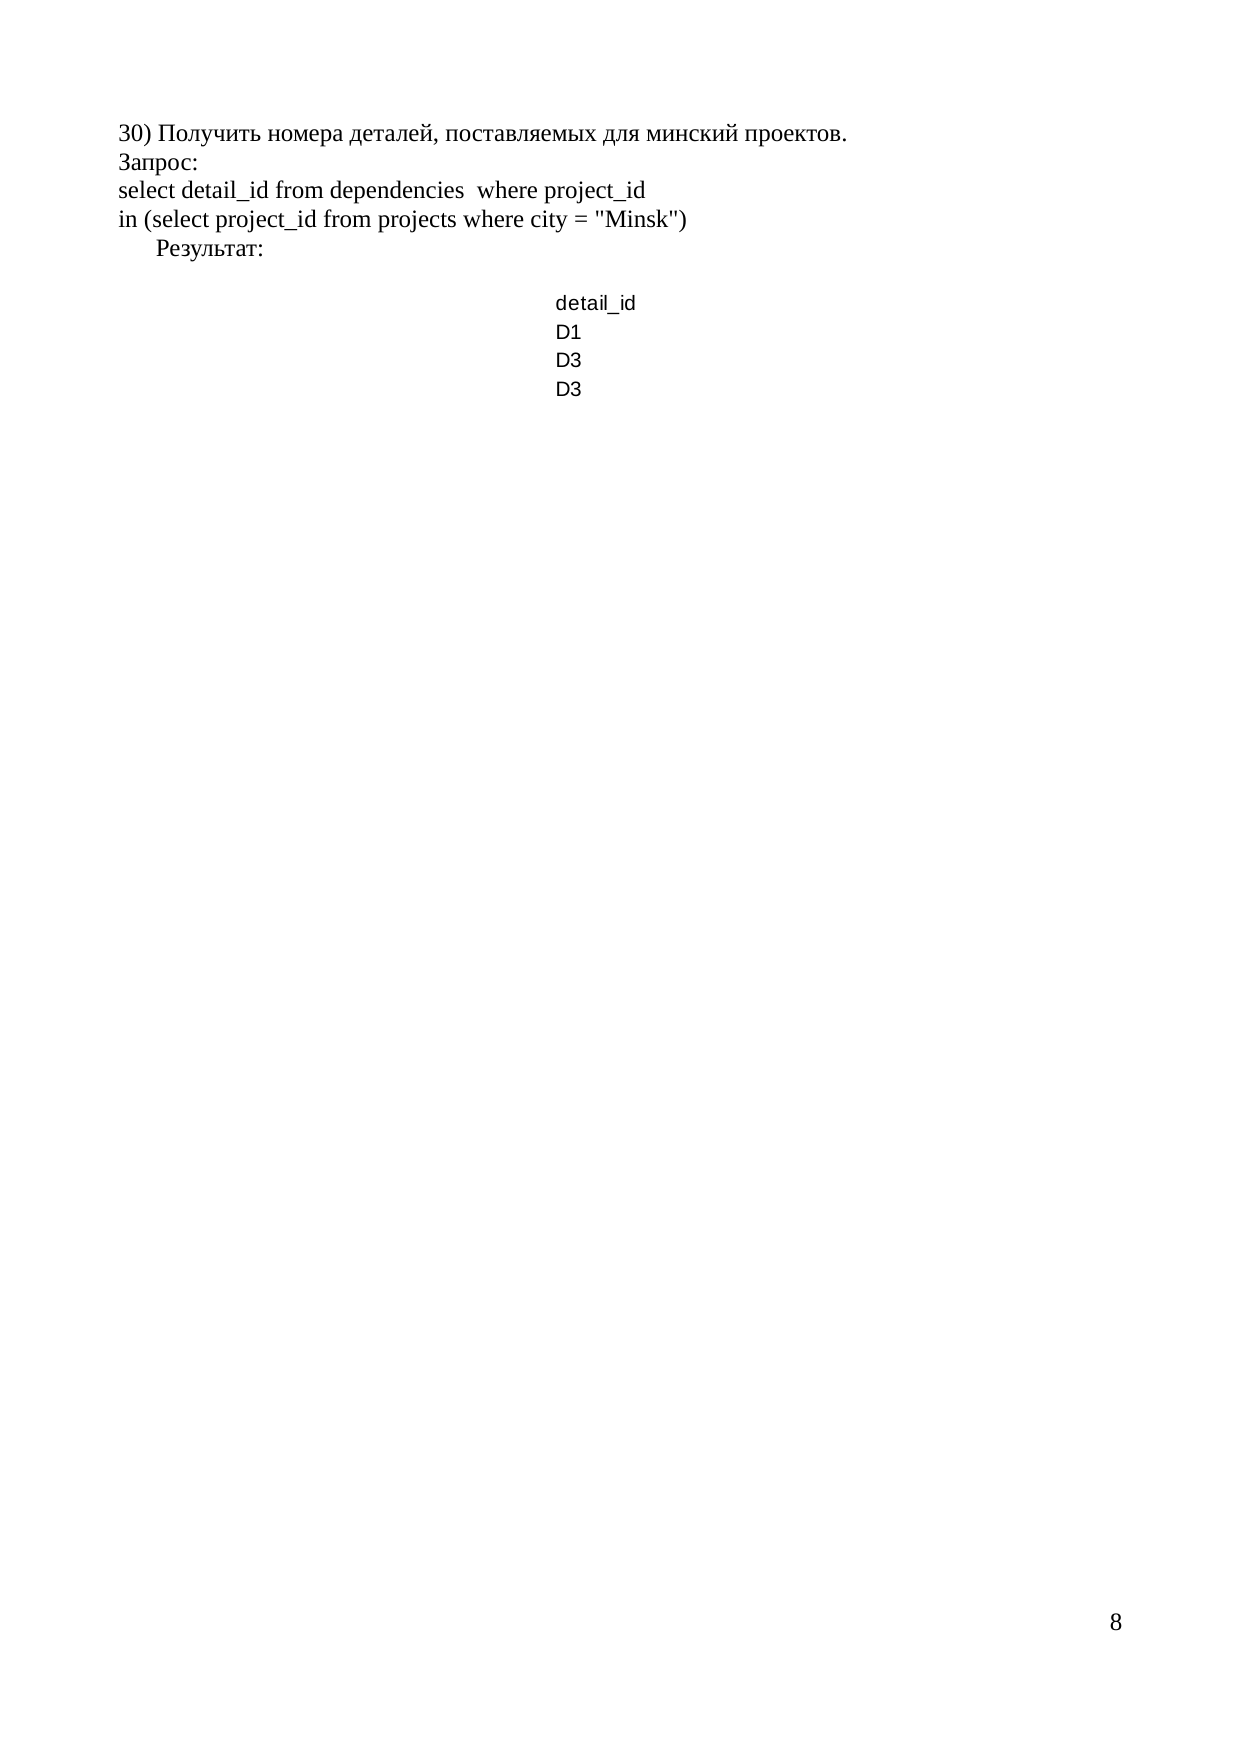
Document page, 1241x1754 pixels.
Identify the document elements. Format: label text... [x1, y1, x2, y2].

text select detail_id from dependencies where project_id [118, 176, 1122, 204]
text Запрос: [118, 147, 1122, 176]
text 30) Получить номера деталей, поставляемых для минский проектов. [118, 118, 1122, 147]
text Результат: [118, 233, 1122, 262]
text in (select project_id from projects where city = "Minsk") [118, 204, 1122, 233]
